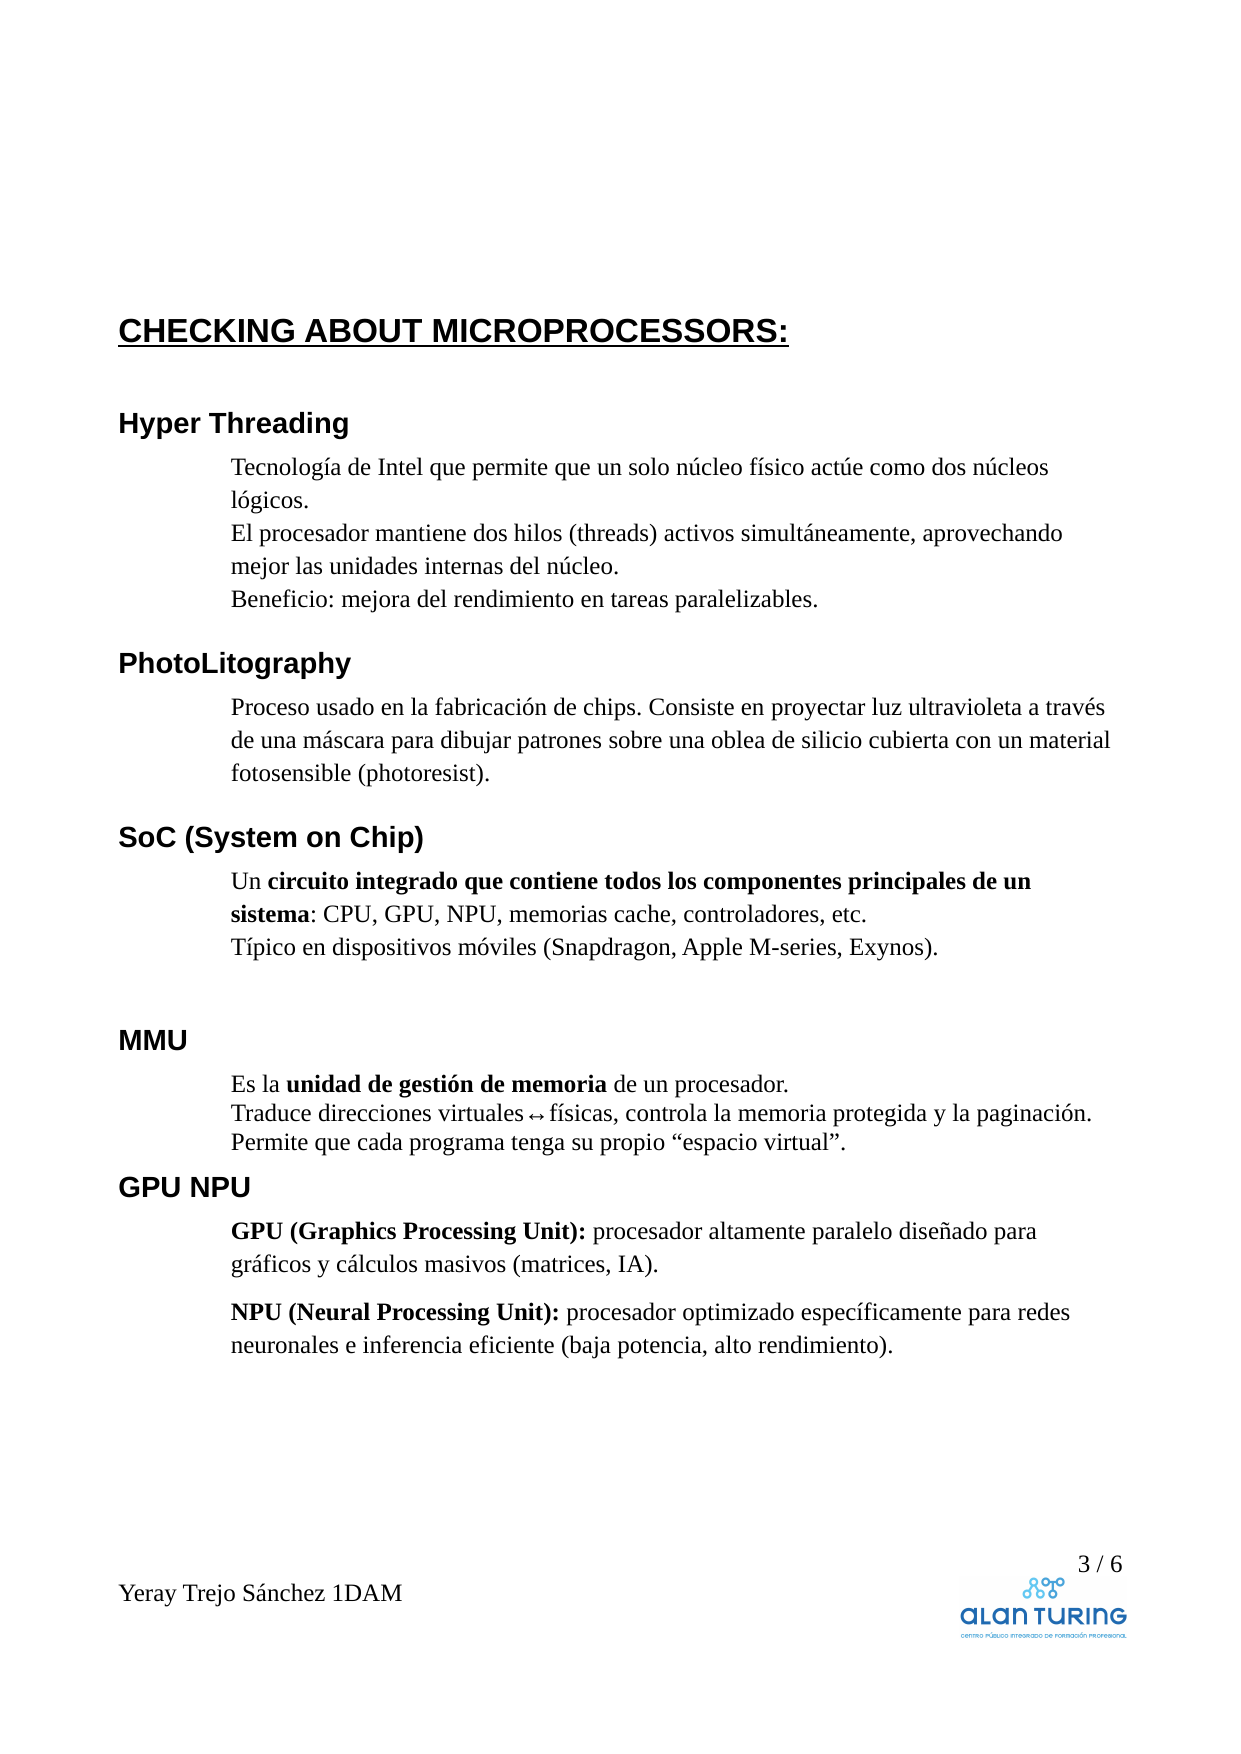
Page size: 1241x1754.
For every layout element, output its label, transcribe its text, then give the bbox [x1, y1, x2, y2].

picture [959, 1576, 1128, 1639]
subtitle SoC (System on Chip) [118, 820, 1122, 854]
subtitle PhotoLitography [118, 646, 1122, 679]
list Tecnología de Intel que permite que un solo núcleo físico actúe como dos núcleos lógicos. El procesador mantiene dos hilos (threads) activos simultáneamente, aprovechando mejor las unidades internas del núcleo. Beneficio: mejora del rendimiento en tareas paralelizables. [193, 452, 1122, 613]
subtitle CHECKING ABOUT MICROPROCESSORS: [118, 311, 1122, 350]
list NPU (Neural Processing Unit): procesador optimizado específicamente para redes neuronales e inferencia eficiente (baja potencia, alto rendimiento). [193, 1297, 1122, 1359]
list Es la unidad de gestión de memoria de un procesador. Traduce direcciones virtuales↔físicas, controla la memoria protegida y la paginación. Permite que cada programa tenga su propio “espacio virtual”. [193, 1069, 1122, 1156]
subtitle GPU NPU [118, 1170, 1122, 1204]
list Proceso usado en la fabricación de chips. Consiste en proyectar luz ultravioleta a través de una máscara para dibujar patrones sobre una oblea de silicio cubierta con un material fotosensible (photoresist). [193, 692, 1122, 787]
subtitle MMU [118, 1023, 1122, 1057]
list Un circuito integrado que contiene todos los componentes principales de un sistema: CPU, GPU, NPU, memorias cache, controladores, etc. Típico en dispositivos móviles (Snapdragon, Apple M-series, Exynos). [193, 866, 1122, 961]
subtitle Hyper Threading [118, 406, 1122, 439]
list GPU (Graphics Processing Unit): procesador altamente paralelo diseñado para gráficos y cálculos masivos (matrices, IA). [193, 1216, 1122, 1278]
